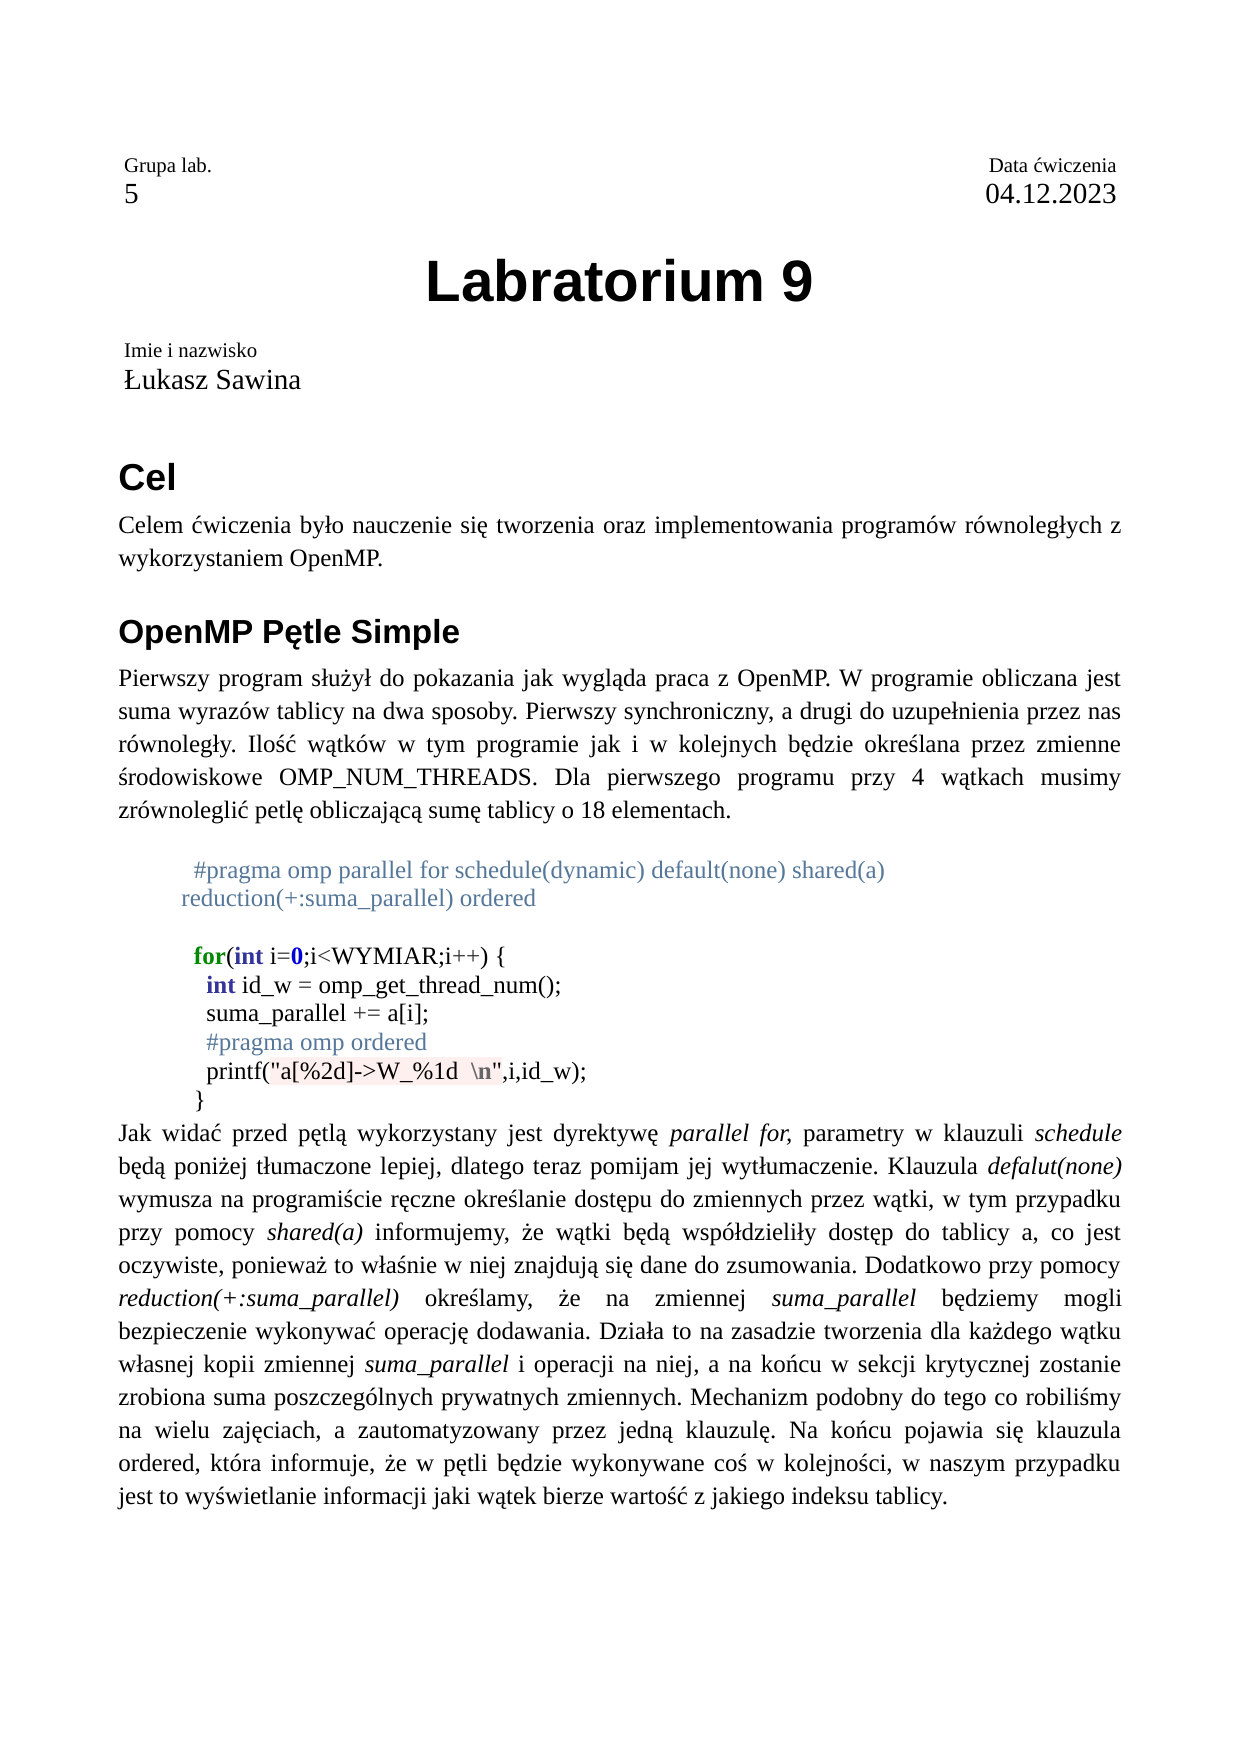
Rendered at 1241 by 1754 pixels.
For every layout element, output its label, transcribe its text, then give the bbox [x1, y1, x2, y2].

table_header Grupa lab. 5 [118, 147, 620, 216]
table_cell Imie i nazwisko Łukasz Sawina [118, 332, 1122, 401]
text Pierwszy program służył do pokazania jak wygląda praca z OpenMP. W programie obliczana jest suma wyrazów tablicy na dwa sposoby. Pierwszy synchroniczny, a drugi do uzupełnienia przez nas równoległy. Ilość wątków w tym programie jak i w kolejnych będzie określana przez zmienne środowiskowe OMP_NUM_THREADS. Dla pierwszego programu przy 4 wątkach musimy zrównoleglić petlę obliczającą sumę tablicy o 18 elementach. [118, 663, 1122, 824]
subtitle OpenMP Pętle Simple [118, 612, 1122, 650]
text Celem ćwiczenia było nauczenie się tworzenia oraz implementowania programów równoległych z wykorzystaniem OpenMP. [118, 510, 1122, 572]
text Jak widać przed pętlą wykorzystany jest dyrektywę parallel for, parametry w klauzuli schedule będą poniżej tłumaczone lepiej, dlatego teraz pomijam jej wytłumaczenie. Klauzula defalut(none) wymusza na programiście ręczne określanie dostępu do zmiennych przez wątki, w tym przypadku przy pomocy shared(a) informujemy, że wątki będą współdzieliły dostęp do tablicy a, co jest oczywiste, ponieważ to właśnie w niej znajdują się dane do zsumowania. Dodatkowo przy pomocy reduction(+:suma_parallel) określamy, że na zmiennej suma_parallel będziemy mogli bezpieczenie wykonywać operację dodawania. Działa to na zasadzie tworzenia dla każdego wątku własnej kopii zmiennej suma_parallel i operacji na niej, a na końcu w sekcji krytycznej zostanie zrobiona suma poszczególnych prywatnych zmiennych. Mechanizm podobny do tego co robiliśmy na wielu zajęciach, a zautomatyzowany przez jedną klauzulę. Na końcu pojawia się klauzula ordered, która informuje, że w pętli będzie wykonywane coś w kolejności, w naszym przypadku jest to wyświetlanie informacji jaki wątek bierze wartość z jakiego indeksu tablicy. [118, 842, 1122, 1510]
table_cell Labratorium 9 [118, 216, 1122, 332]
subtitle Cel [118, 455, 1122, 498]
table_header Data ćwiczenia 04.12.2023 [620, 147, 1122, 216]
